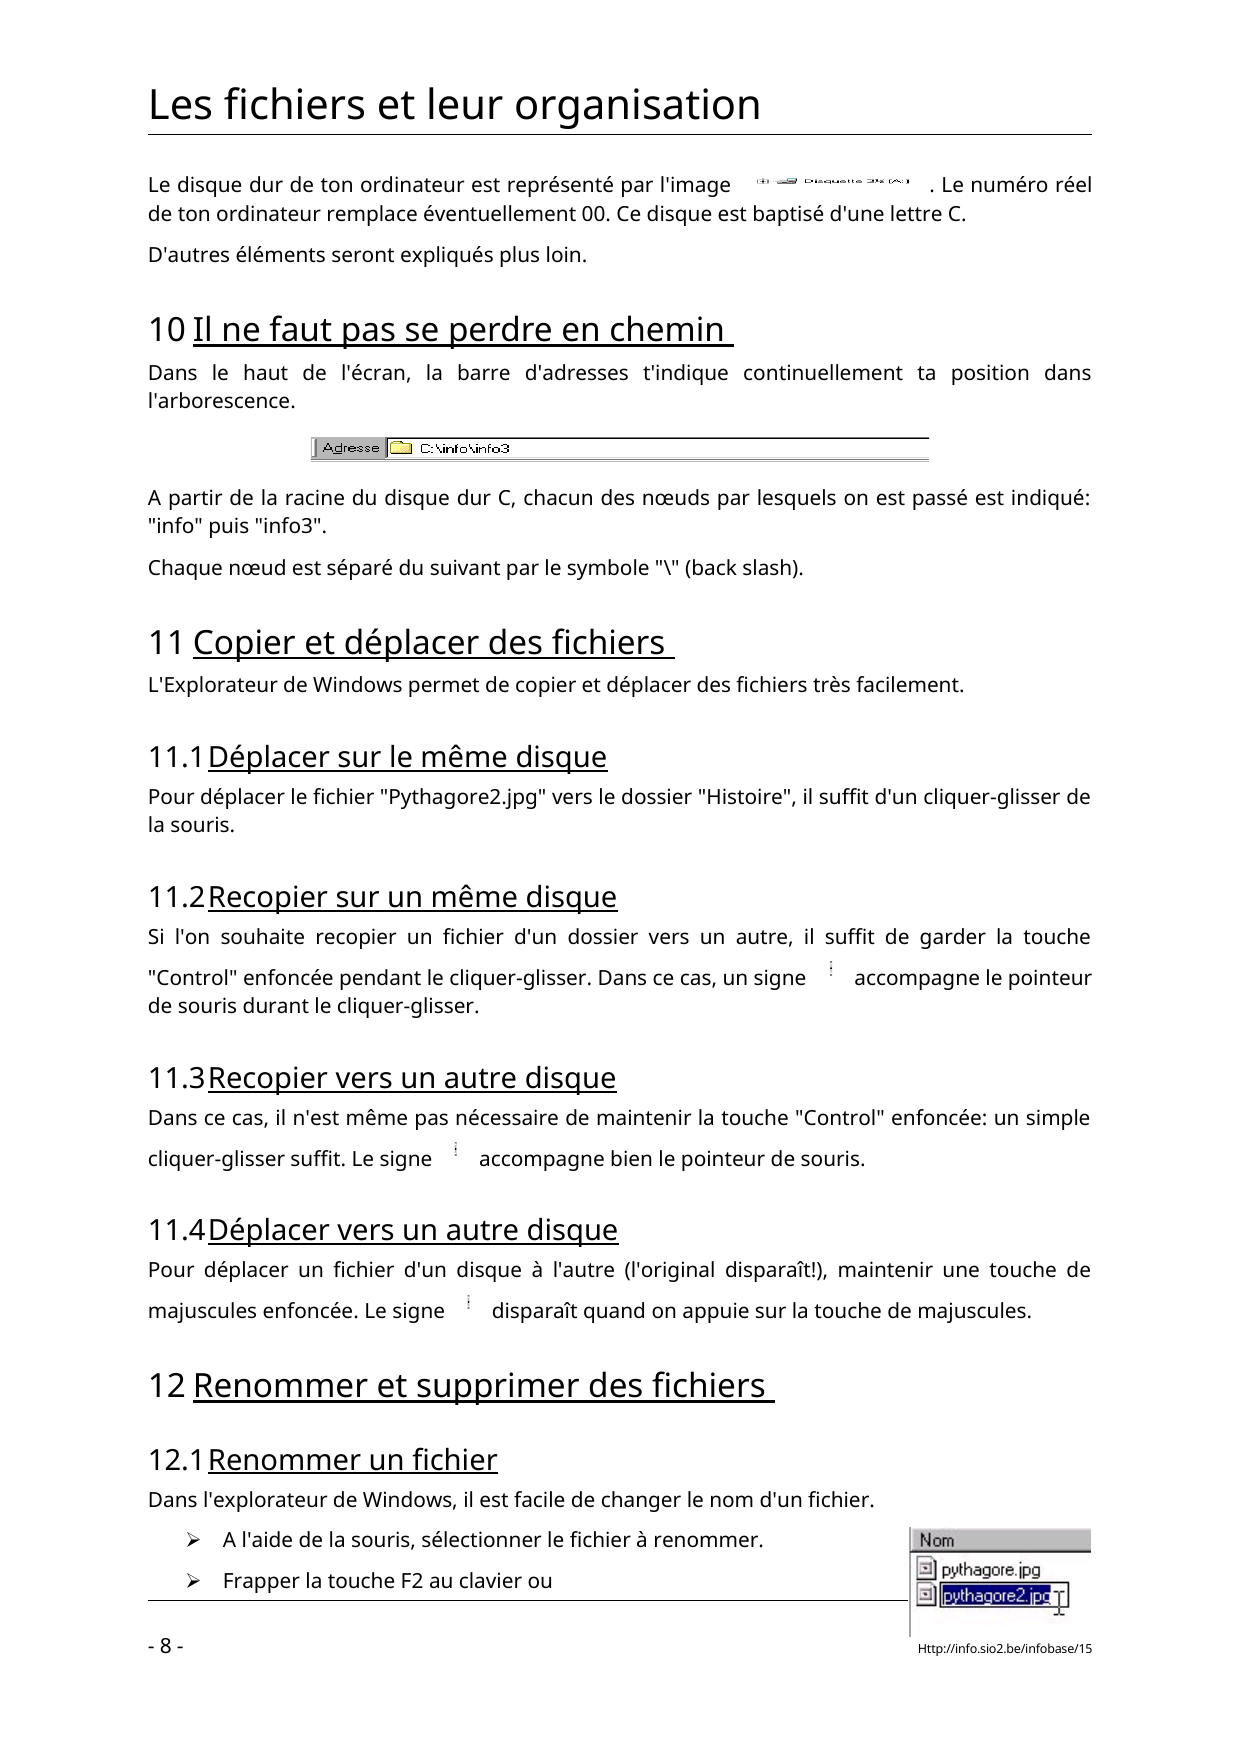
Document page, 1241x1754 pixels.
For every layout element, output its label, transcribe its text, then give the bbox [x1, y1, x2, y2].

picture [829, 960, 833, 977]
text Dans ce cas, il n'est même pas nécessaire de maintenir la touche "Control" enfoncée: un simple cliquer-glisser suffit. Le signe accompagne bien le pointeur de souris. [148, 1103, 1092, 1172]
list A l'aide de la souris, sélectionner le fichier à renommer. [185, 1526, 1092, 1638]
text L'Explorateur de Windows permet de copier et déplacer des fichiers très facilement. [148, 670, 1092, 699]
subtitle Copier et déplacer des fichiers [148, 618, 1092, 664]
subtitle Renommer un fichier [148, 1439, 1092, 1478]
text Pour déplacer un fichier d'un disque à l'autre (l'original disparaît!), maintenir une touche de majuscules enfoncée. Le signe disparaît quand on appuie sur la touche de majuscules. [148, 1256, 1092, 1324]
subtitle Recopier vers un autre disque [148, 1057, 1092, 1097]
text Chaque nœud est séparé du suivant par le symbole "\" (back slash). [148, 553, 1092, 581]
text D'autres éléments seront expliqués plus loin. [148, 240, 1092, 268]
text Dans le haut de l'écran, la barre d'adresses t'indique continuellement ta position dans l'arborescence. [148, 358, 1092, 414]
subtitle Déplacer sur le même disque [148, 736, 1092, 776]
text A partir de la racine du disque dur C, chacun des nœuds par lesquels on est passé est indiqué: "info" puis "info3". [148, 483, 1092, 540]
picture [310, 436, 930, 462]
subtitle Il ne faut pas se perdre en chemin [148, 306, 1092, 351]
list Frapper la touche F2 au clavier ou [185, 1567, 908, 1595]
picture [909, 1527, 1091, 1637]
subtitle Déplacer vers un autre disque [148, 1210, 1092, 1249]
text Dans l'explorateur de Windows, il est facile de changer le nom d'un fichier. [148, 1485, 1092, 1513]
subtitle Recopier sur un même disque [148, 876, 1092, 916]
picture [755, 178, 913, 184]
text Le disque dur de ton ordinateur est représenté par l'image . Le numéro réel de ton ordinateur remplace éventuellement 00. Ce disque est baptisé d'une lettre C. [148, 169, 1092, 227]
text Pour déplacer le fichier "Pythagore2.jpg" vers le dossier "Histoire", il suffit d'un cliquer-glisser de la souris. [148, 782, 1092, 839]
text Si l'on souhaite recopier un fichier d'un dossier vers un autre, il suffit de garder la touche "Control" enfoncée pendant le cliquer-glisser. Dans ce cas, un signe accompagne le pointeur de souris durant le cliquer-glisser. [148, 922, 1092, 1020]
subtitle Renommer et supprimer des fichiers [148, 1362, 1092, 1407]
